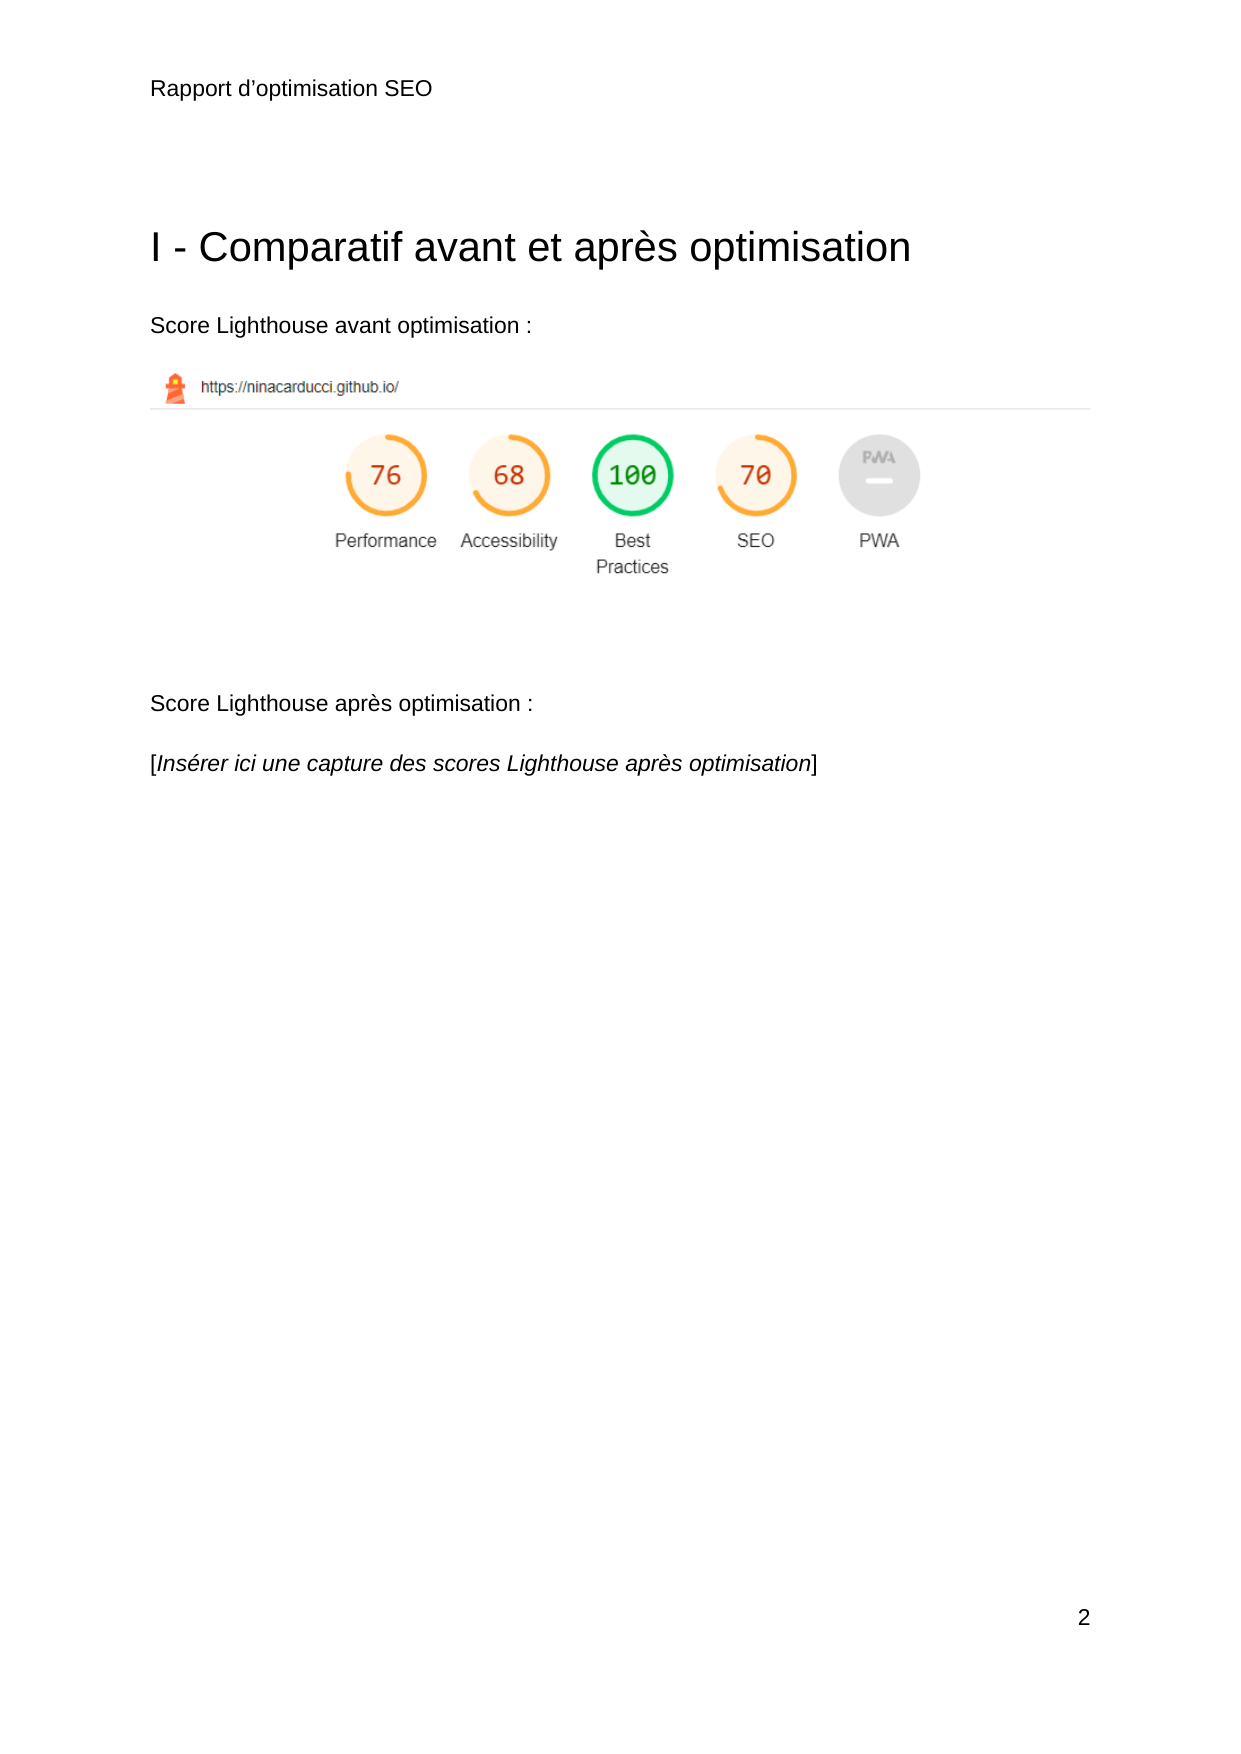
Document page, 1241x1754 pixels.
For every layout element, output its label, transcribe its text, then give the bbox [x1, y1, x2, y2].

text Score Lighthouse après optimisation : [150, 690, 1090, 716]
text [Insérer ici une capture des scores Lighthouse après optimisation] [150, 750, 1090, 777]
subtitle I - Comparatif avant et après optimisation [150, 222, 1090, 270]
text Score Lighthouse avant optimisation : [150, 312, 1090, 339]
